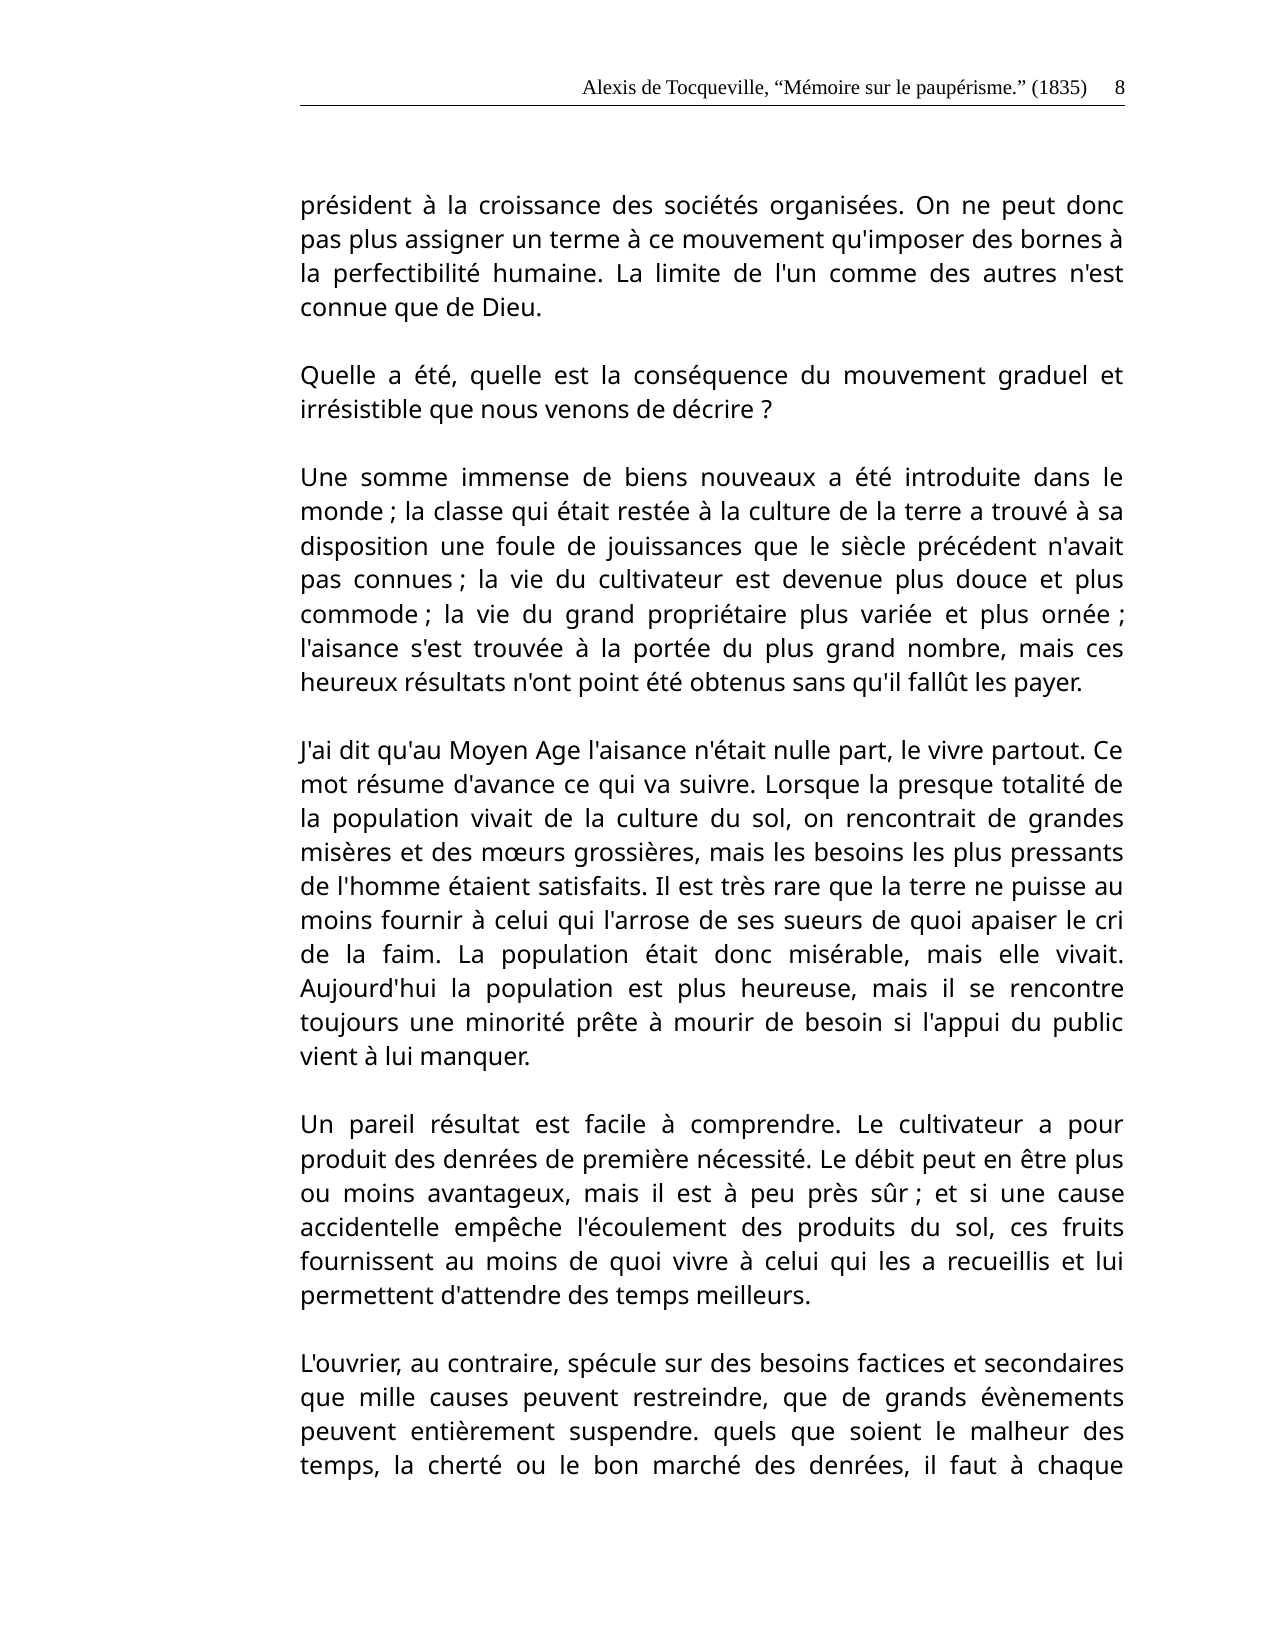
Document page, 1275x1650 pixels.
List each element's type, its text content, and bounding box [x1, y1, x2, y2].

text Un pareil résultat est facile à comprendre. Le cultivateur a pour produit des denrées de première nécessité. Le débit peut en être plus ou moins avantageux, mais il est à peu près sûr ; et si une cause accidentelle empêche l'écoulement des produits du sol, ces fruits fournissent au moins de quoi vivre à celui qui les a recueillis et lui permettent d'attendre des temps meilleurs. [300, 1107, 1125, 1312]
text Quelle a été, quelle est la conséquence du mouvement graduel et irrésistible que nous venons de décrire ? [300, 358, 1125, 426]
text J'ai dit qu'au Moyen Age l'aisance n'était nulle part, le vivre partout. Ce mot résume d'avance ce qui va suivre. Lorsque la presque totalité de la population vivait de la culture du sol, on rencontrait de grandes misères et des mœurs grossières, mais les besoins les plus pressants de l'homme étaient satisfaits. Il est très rare que la terre ne puisse au moins fournir à celui qui l'arrose de ses sueurs de quoi apaiser le cri de la faim. La population était donc misérable, mais elle vivait. Aujourd'hui la population est plus heureuse, mais il se rencontre toujours une minorité prête à mourir de besoin si l'appui du public vient à lui manquer. [300, 732, 1125, 1073]
text président à la croissance des sociétés organisées. On ne peut donc pas plus assigner un terme à ce mouvement qu'imposer des bornes à la perfectibilité humaine. La limite de l'un comme des autres n'est connue que de Dieu. [300, 187, 1125, 324]
text L'ouvrier, au contraire, spécule sur des besoins factices et secondaires que mille causes peuvent restreindre, que de grands évènements peuvent entièrement suspendre. quels que soient le malheur des temps, la cherté ou le bon marché des denrées, il faut à chaque [300, 1346, 1125, 1482]
text Une somme immense de biens nouveaux a été introduite dans le monde ; la classe qui était restée à la culture de la terre a trouvé à sa disposition une foule de jouissances que le siècle précédent n'avait pas connues ; la vie du cultivateur est devenue plus douce et plus commode ; la vie du grand propriétaire plus variée et plus ornée ; l'aisance s'est trouvée à la portée du plus grand nombre, mais ces heureux résultats n'ont point été obtenus sans qu'il fallût les payer. [300, 460, 1125, 698]
